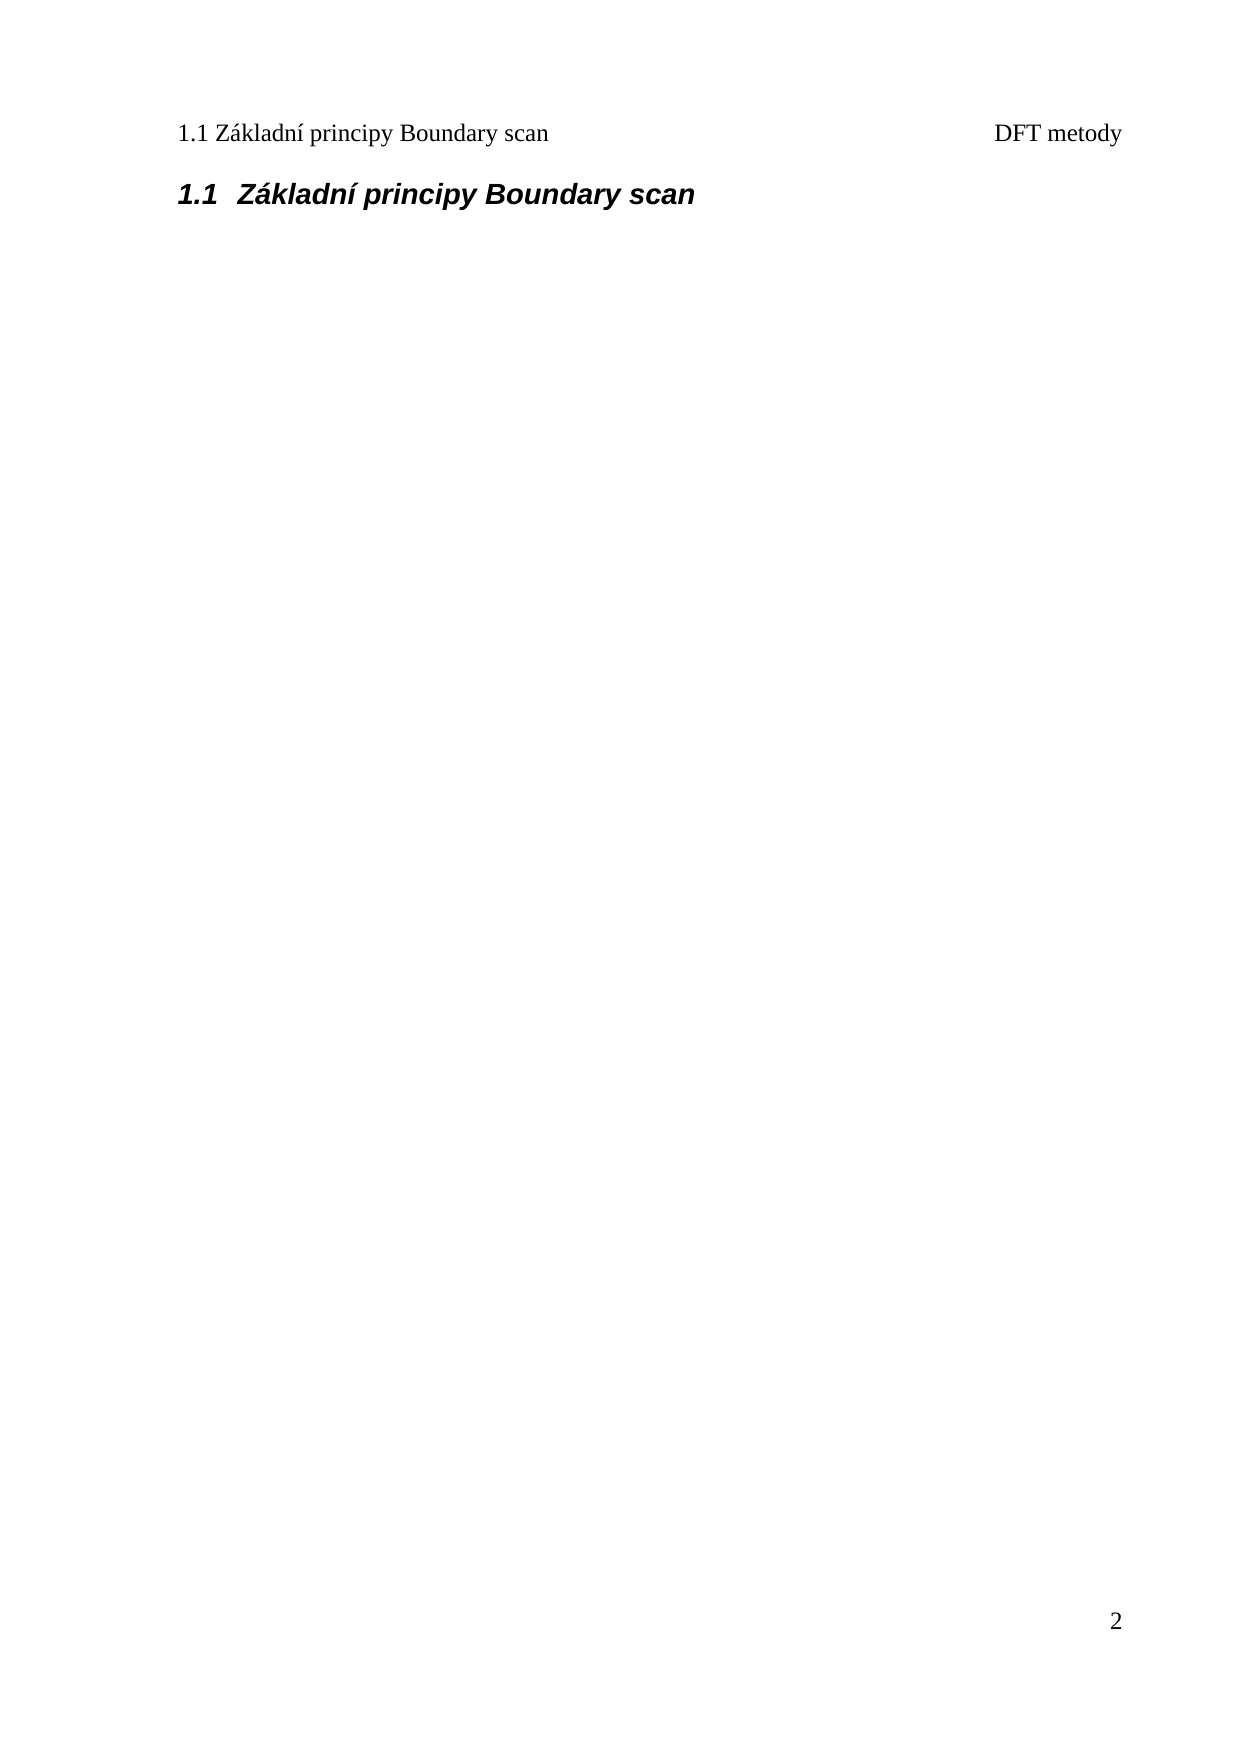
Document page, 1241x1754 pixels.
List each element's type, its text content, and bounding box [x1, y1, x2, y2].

subtitle Základní principy Boundary scan [177, 177, 1122, 211]
